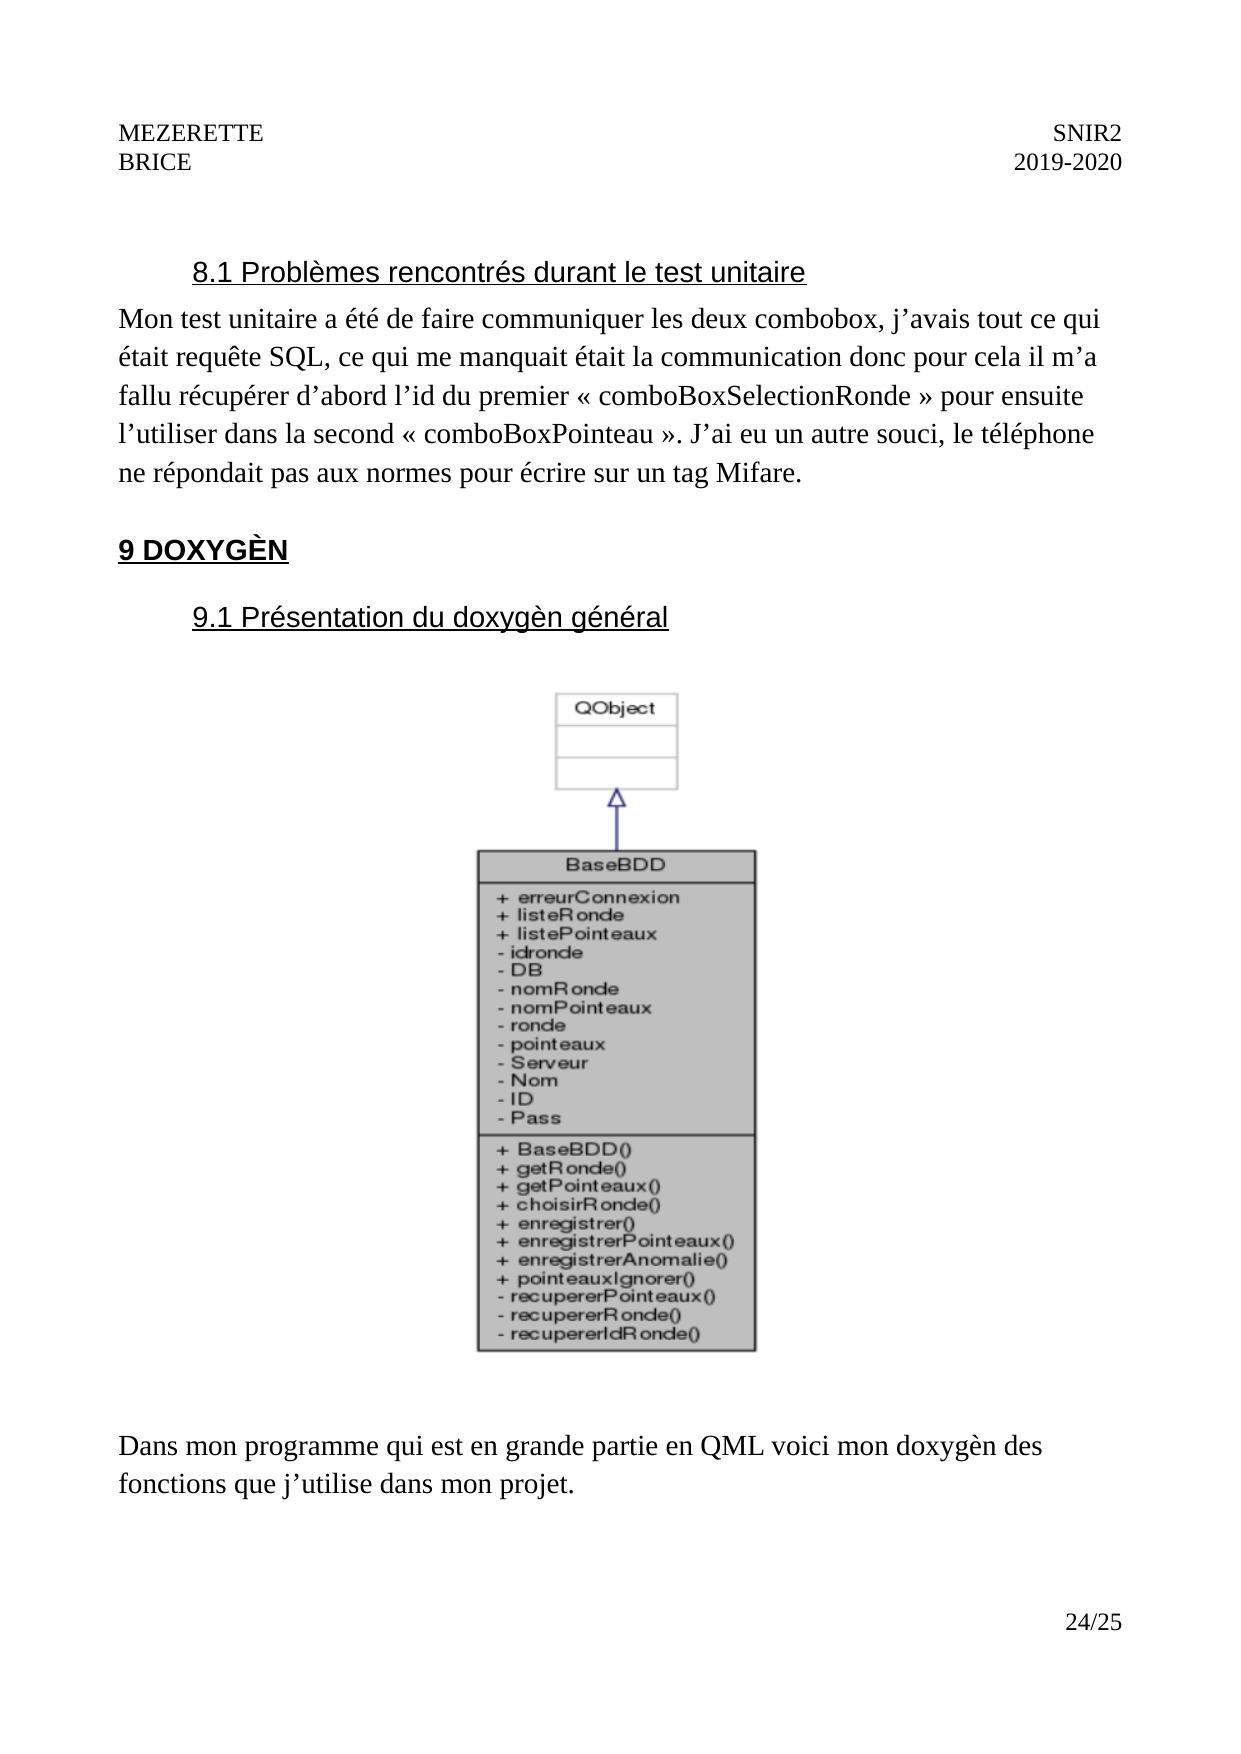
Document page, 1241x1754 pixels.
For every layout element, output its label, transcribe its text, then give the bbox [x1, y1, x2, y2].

text Dans mon programme qui est en grande partie en QML voici mon doxygèn des fonctions que j’utilise dans mon projet. [118, 1428, 1122, 1500]
subtitle 8.1 Problèmes rencontrés durant le test unitaire [118, 255, 1122, 288]
subtitle 9.1 Présentation du doxygèn général [118, 600, 1122, 633]
picture [331, 646, 909, 1390]
text Mon test unitaire a été de faire communiquer les deux combobox, j’avais tout ce qui était requête SQL, ce qui me manquait était la communication donc pour cela il m’a fallu récupérer d’abord l’id du premier « comboBoxSelectionRonde » pour ensuite l’utiliser dans la second « comboBoxPointeau ». J’ai eu un autre souci, le téléphone ne répondait pas aux normes pour écrire sur un tag Mifare. [118, 301, 1122, 488]
subtitle 9 DOXYGÈN [118, 533, 1122, 567]
